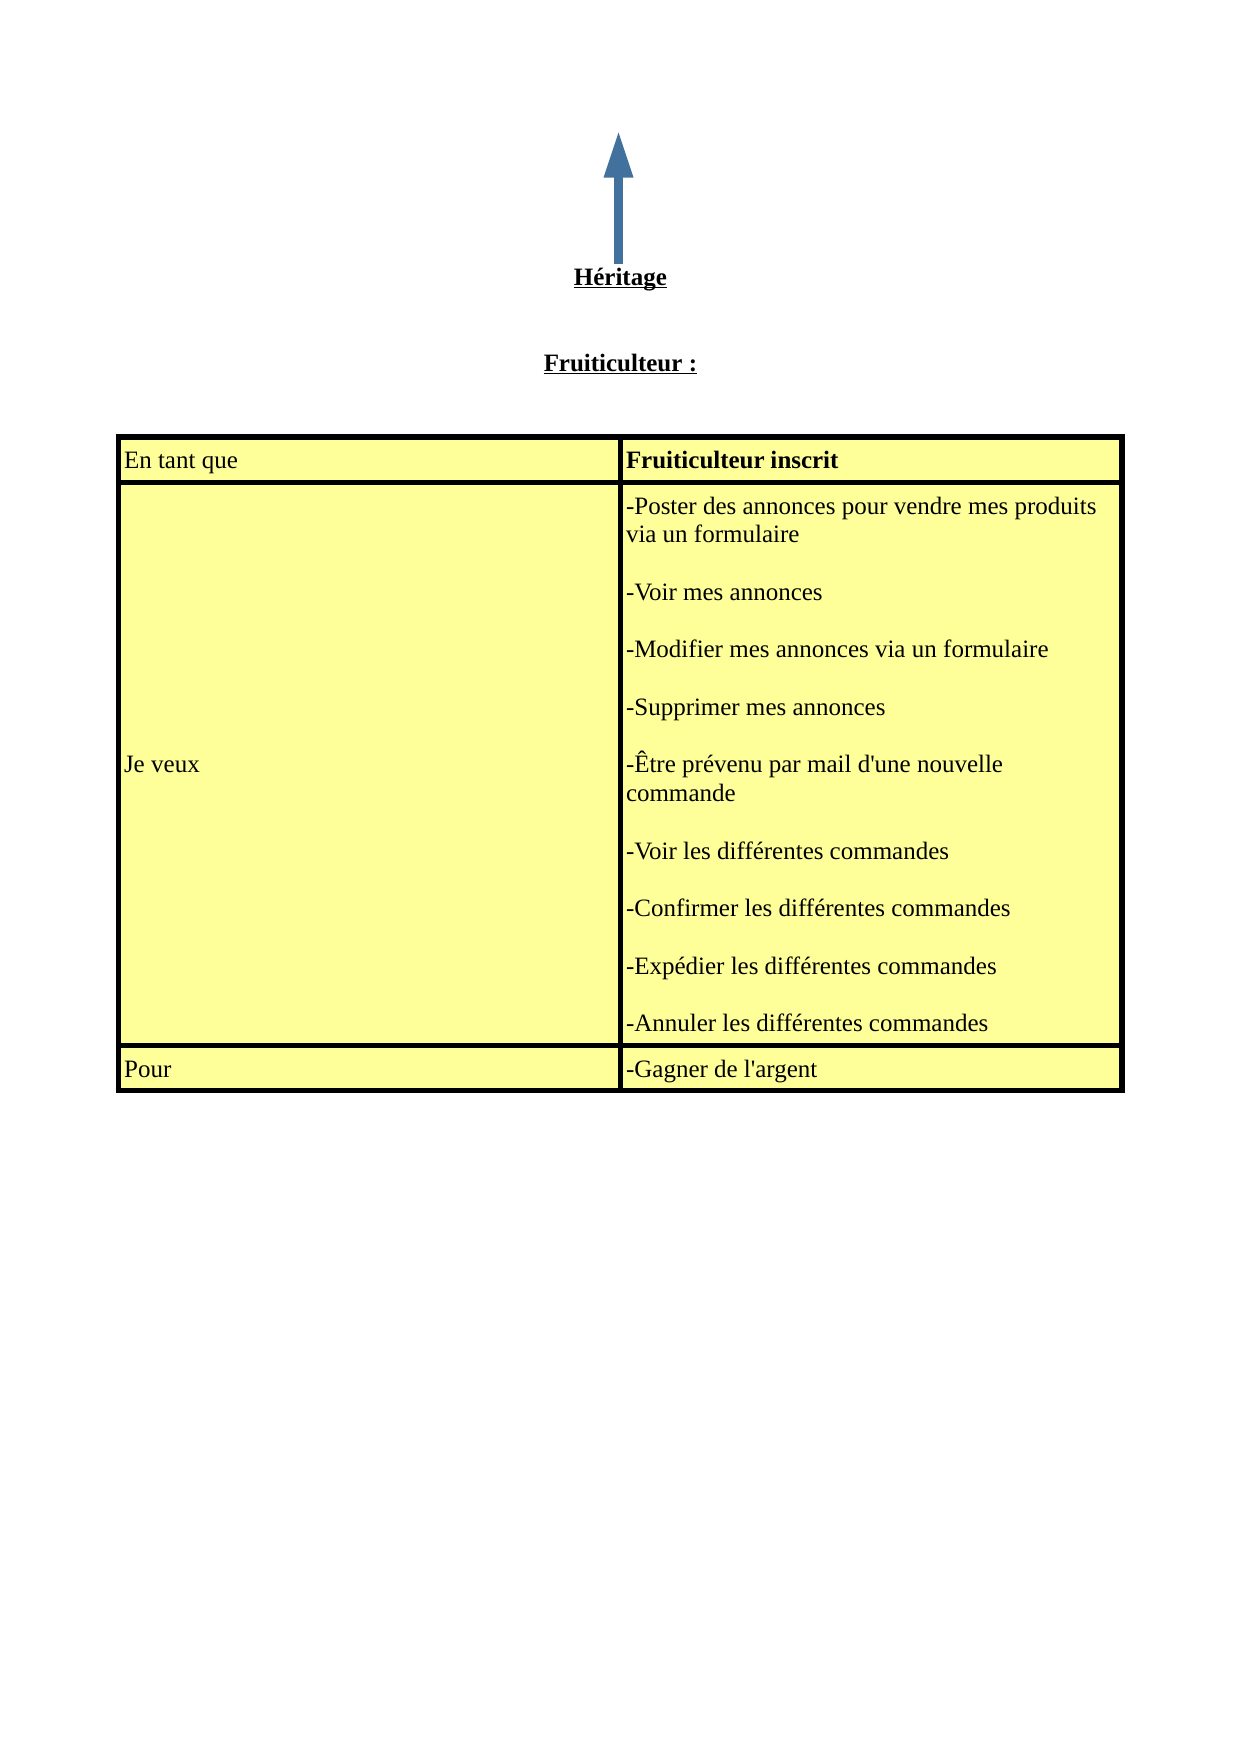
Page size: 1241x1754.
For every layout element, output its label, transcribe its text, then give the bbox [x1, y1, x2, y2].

text Héritage [118, 262, 1122, 291]
table_cell -Poster des annonces pour vendre mes produits via un formulaire -Voir mes annonces -Modifier mes annonces via un formulaire -Supprimer mes annonces -Être prévenu par mail d'une nouvelle commande -Voir les différentes commandes -Confirmer les différentes commandes -Expédier les différentes commandes -Annuler les différentes commandes [623, 485, 1119, 1043]
table_cell Pour [121, 1048, 618, 1088]
table_header En tant que [121, 440, 618, 480]
table_header Fruiticulteur inscrit [623, 440, 1119, 480]
table_cell Je veux [121, 485, 618, 1043]
text Fruiticulteur : [118, 348, 1122, 377]
table_cell -Gagner de l'argent [623, 1048, 1119, 1088]
